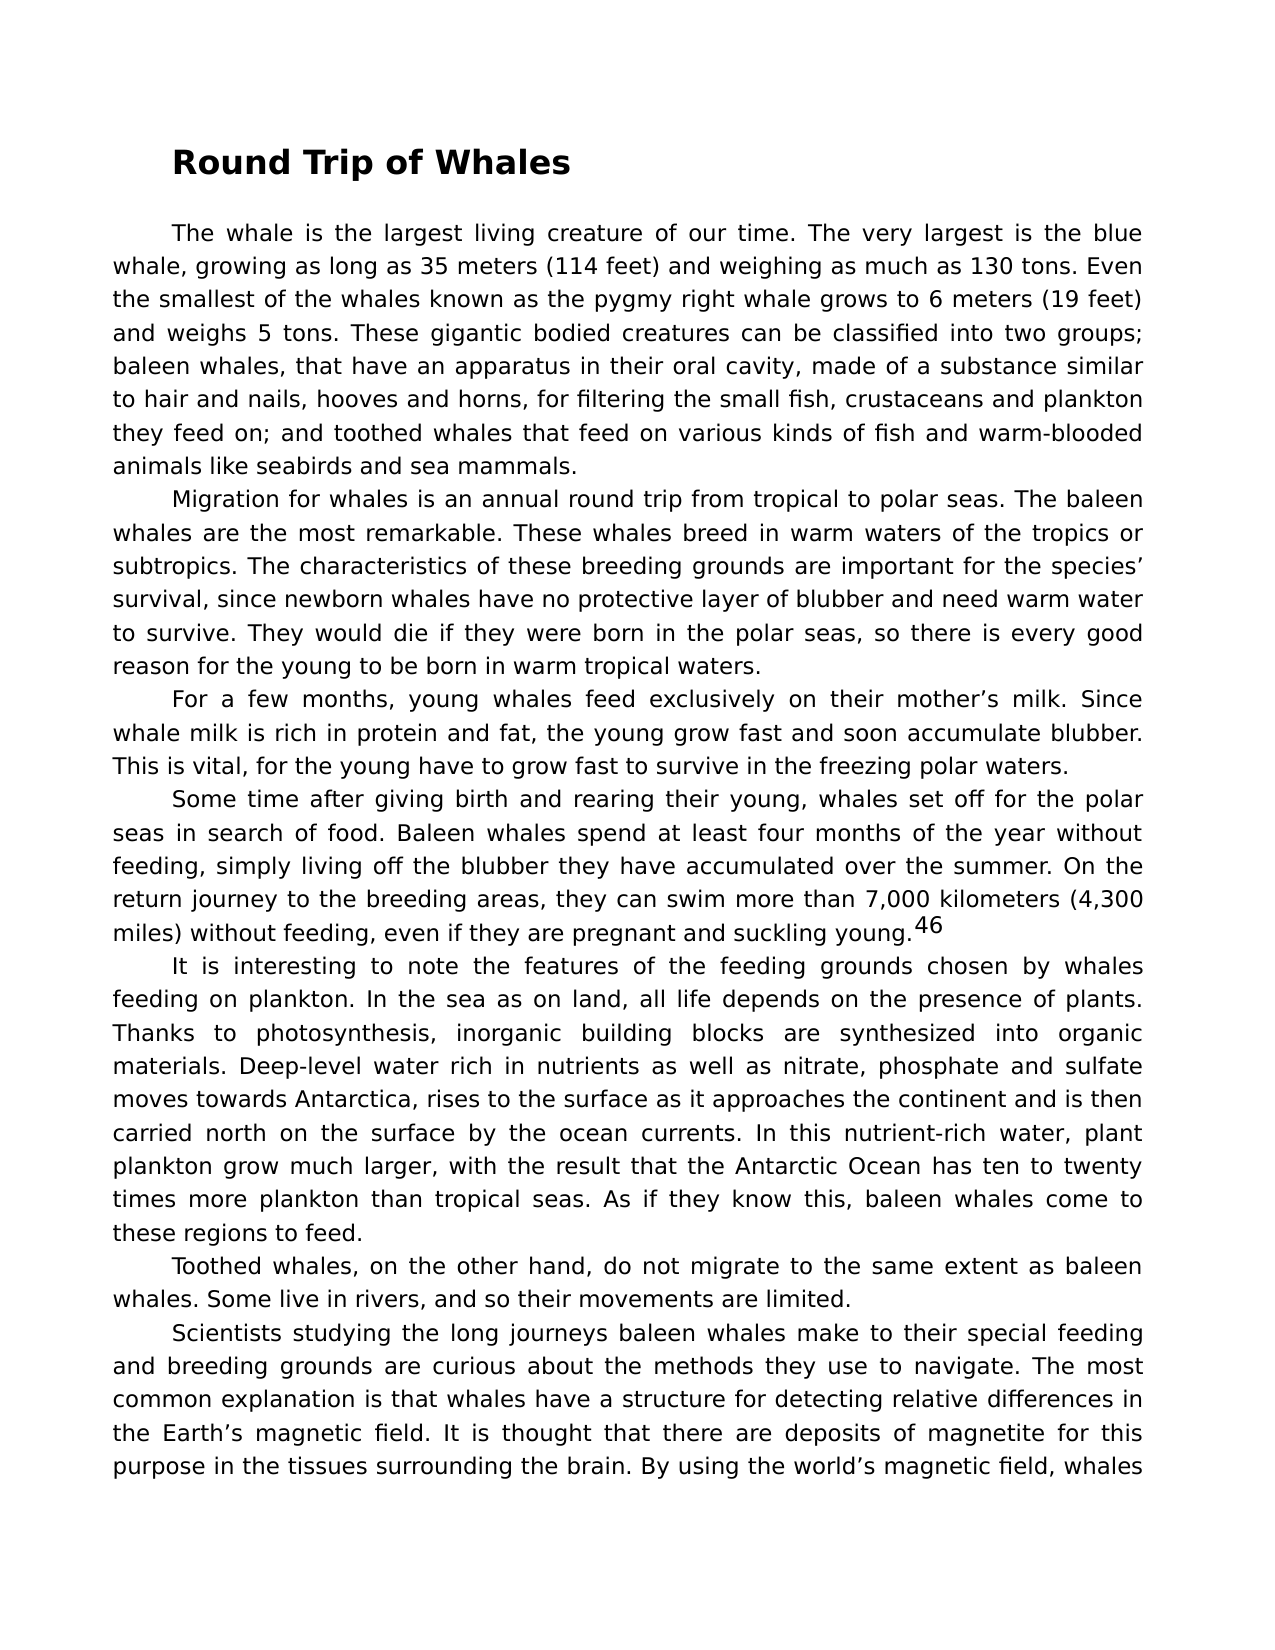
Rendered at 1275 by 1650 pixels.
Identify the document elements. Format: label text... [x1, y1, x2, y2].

text For a few months, young whales feed exclusively on their mother’s milk. Since whale milk is rich in protein and fat, the young grow fast and soon accumulate blubber. This is vital, for the young have to grow fast to survive in the freezing polar waters. [112, 681, 1145, 781]
text Toothed whales, on the other hand, do not migrate to the same extent as baleen whales. Some live in rivers, and so their movements are limited. [112, 1248, 1145, 1314]
text The whale is the largest living creature of our time. The very largest is the blue whale, growing as long as 35 meters (114 feet) and weighing as much as 130 tons. Even the smallest of the whales known as the pygmy right whale grows to 6 meters (19 feet) and weighs 5 tons. These gigantic bodied creatures can be classified into two groups; baleen whales, that have an apparatus in their oral cavity, made of a substance similar to hair and nails, hooves and horns, for filtering the small fish, crustaceans and plankton they feed on; and toothed whales that feed on various kinds of fish and warm-blooded animals like seabirds and sea mammals. [112, 214, 1145, 481]
text Scientists studying the long journeys baleen whales make to their special feeding and breeding grounds are curious about the methods they use to navigate. The most common explanation is that whales have a structure for detecting relative differences in the Earth’s magnetic field. It is thought that there are deposits of magnetite for this purpose in the tissues surrounding the brain. By using the world’s magnetic field, whales [112, 1314, 1145, 1481]
text Round Trip of Whales [112, 148, 1145, 181]
text Some time after giving birth and rearing their young, whales set off for the polar seas in search of food. Baleen whales spend at least four months of the year without feeding, simply living off the blubber they have accumulated over the summer. On the return journey to the breeding areas, they can swim more than 7,000 kilometers (4,300 miles) without feeding, even if they are pregnant and suckling young.46 [112, 781, 1145, 948]
text Migration for whales is an annual round trip from tropical to polar seas. The baleen whales are the most remarkable. These whales breed in warm waters of the tropics or subtropics. The characteristics of these breeding grounds are important for the species’ survival, since newborn whales have no protective layer of blubber and need warm water to survive. They would die if they were born in the polar seas, so there is every good reason for the young to be born in warm tropical waters. [112, 481, 1145, 681]
text It is interesting to note the features of the feeding grounds chosen by whales feeding on plankton. In the sea as on land, all life depends on the presence of plants. Thanks to photosynthesis, inorganic building blocks are synthesized into organic materials. Deep-level water rich in nutrients as well as nitrate, phosphate and sulfate moves towards Antarctica, rises to the surface as it approaches the continent and is then carried north on the surface by the ocean currents. In this nutrient-rich water, plant plankton grow much larger, with the result that the Antarctic Ocean has ten to twenty times more plankton than tropical seas. As if they know this, baleen whales come to these regions to feed. [112, 948, 1145, 1248]
